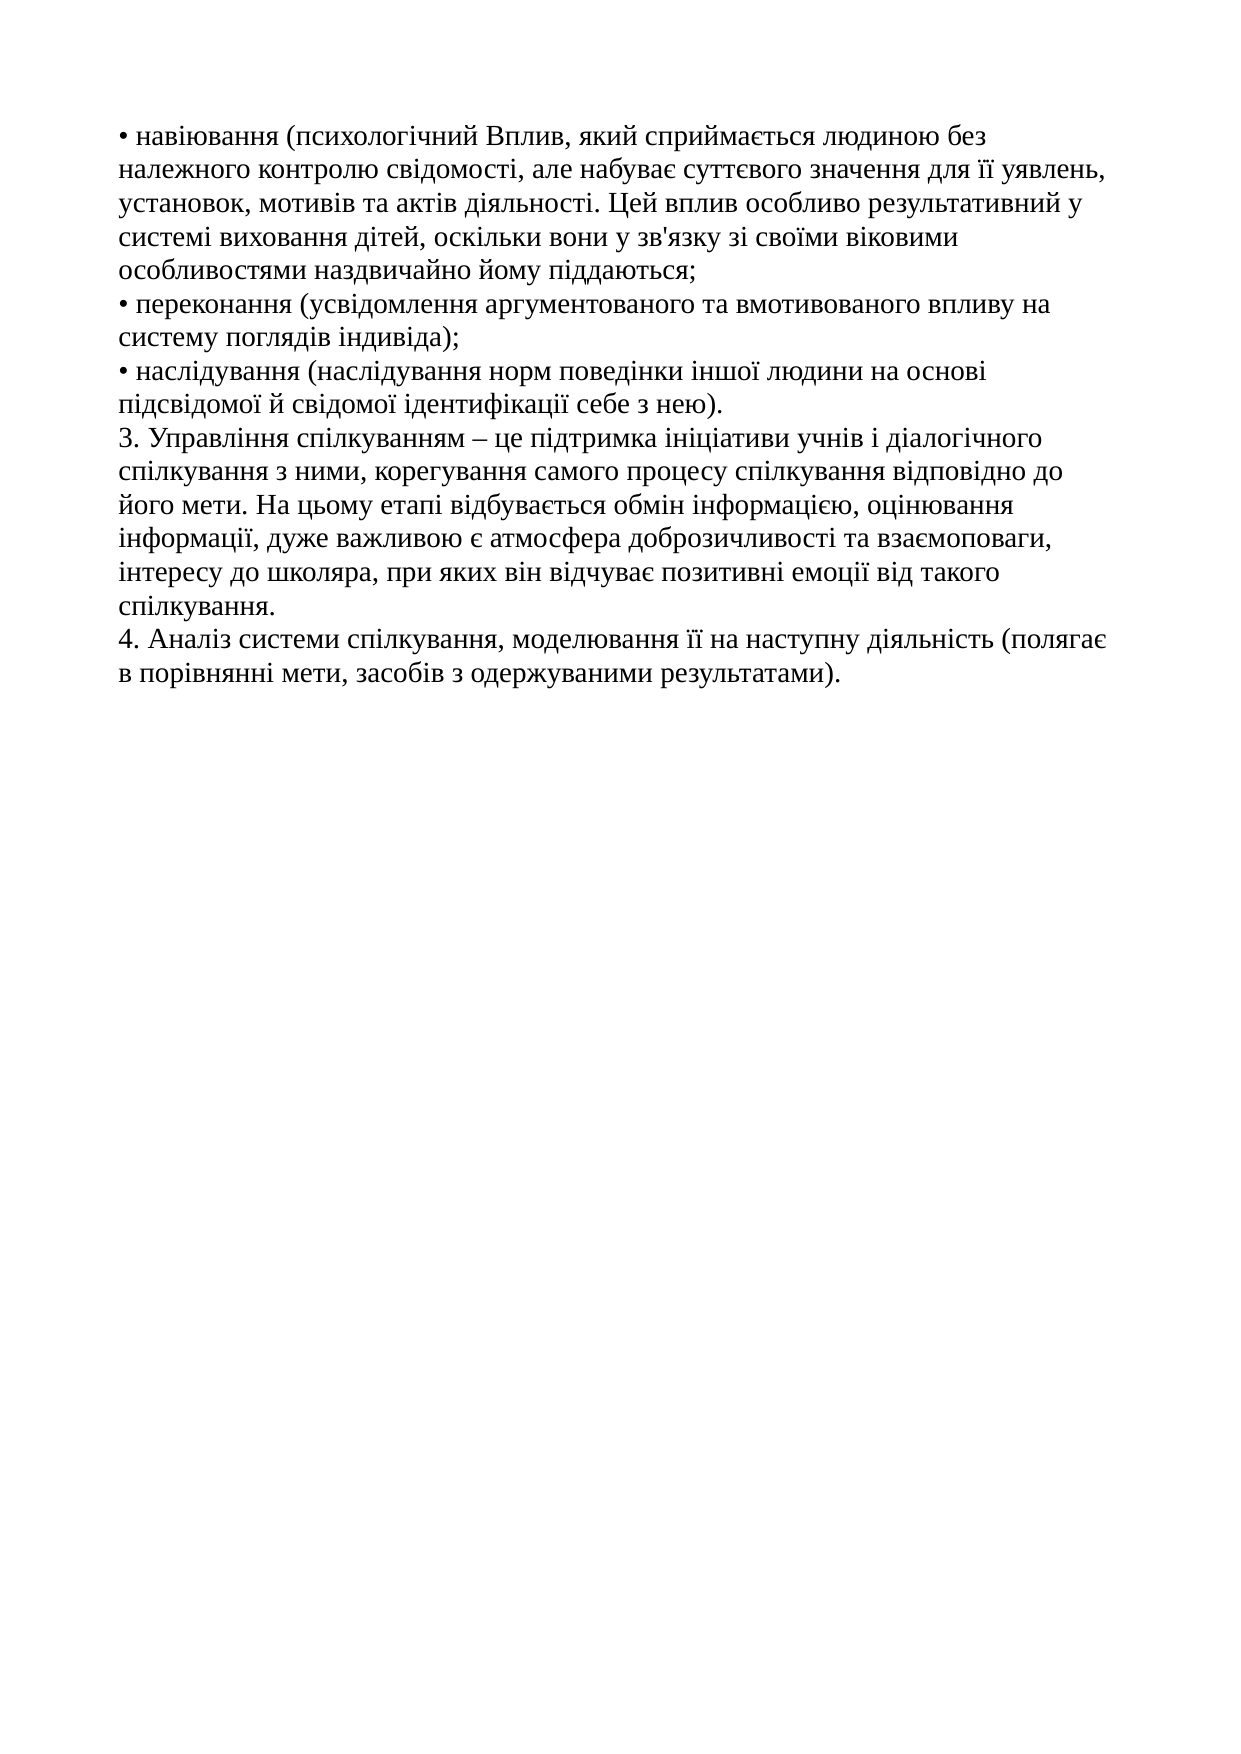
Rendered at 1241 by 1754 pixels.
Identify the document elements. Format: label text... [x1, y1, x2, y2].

text • переконання (усвідомлення аргументованого та вмотивованого впливу на систему поглядів індивіда); [118, 286, 1122, 353]
text • наслідування (наслідування норм поведінки іншої людини на основі підсвідомої й свідомої ідентифікації себе з нею). [118, 353, 1122, 420]
text 4. Аналіз системи спілкування, моделювання її на наступну діяльність (полягає в порівнянні мети, засобів з одержуваними результатами). [118, 621, 1122, 688]
text • навіювання (психологічний Вплив, який сприймається людиною без належного контролю свідомості, але набуває суттєвого значення для її уявлень, установок, мотивів та актів діяльності. Цей вплив особливо результативний у системі виховання дітей, оскільки вони у зв'язку зі своїми віковими особливостями наздвичайно йому піддаються; [118, 118, 1122, 286]
text 3. Управління спілкуванням – це підтримка ініціативи учнів і діалогічного спілкування з ними, корегування самого процесу спілкування відповідно до його мети. На цьому етапі відбувається обмін інформацією, оцінювання інформації, дуже важливою є атмосфера доброзичливості та взаємоповаги, інтересу до школяра, при яких він відчуває позитивні емоції від такого спілкування. [118, 420, 1122, 621]
